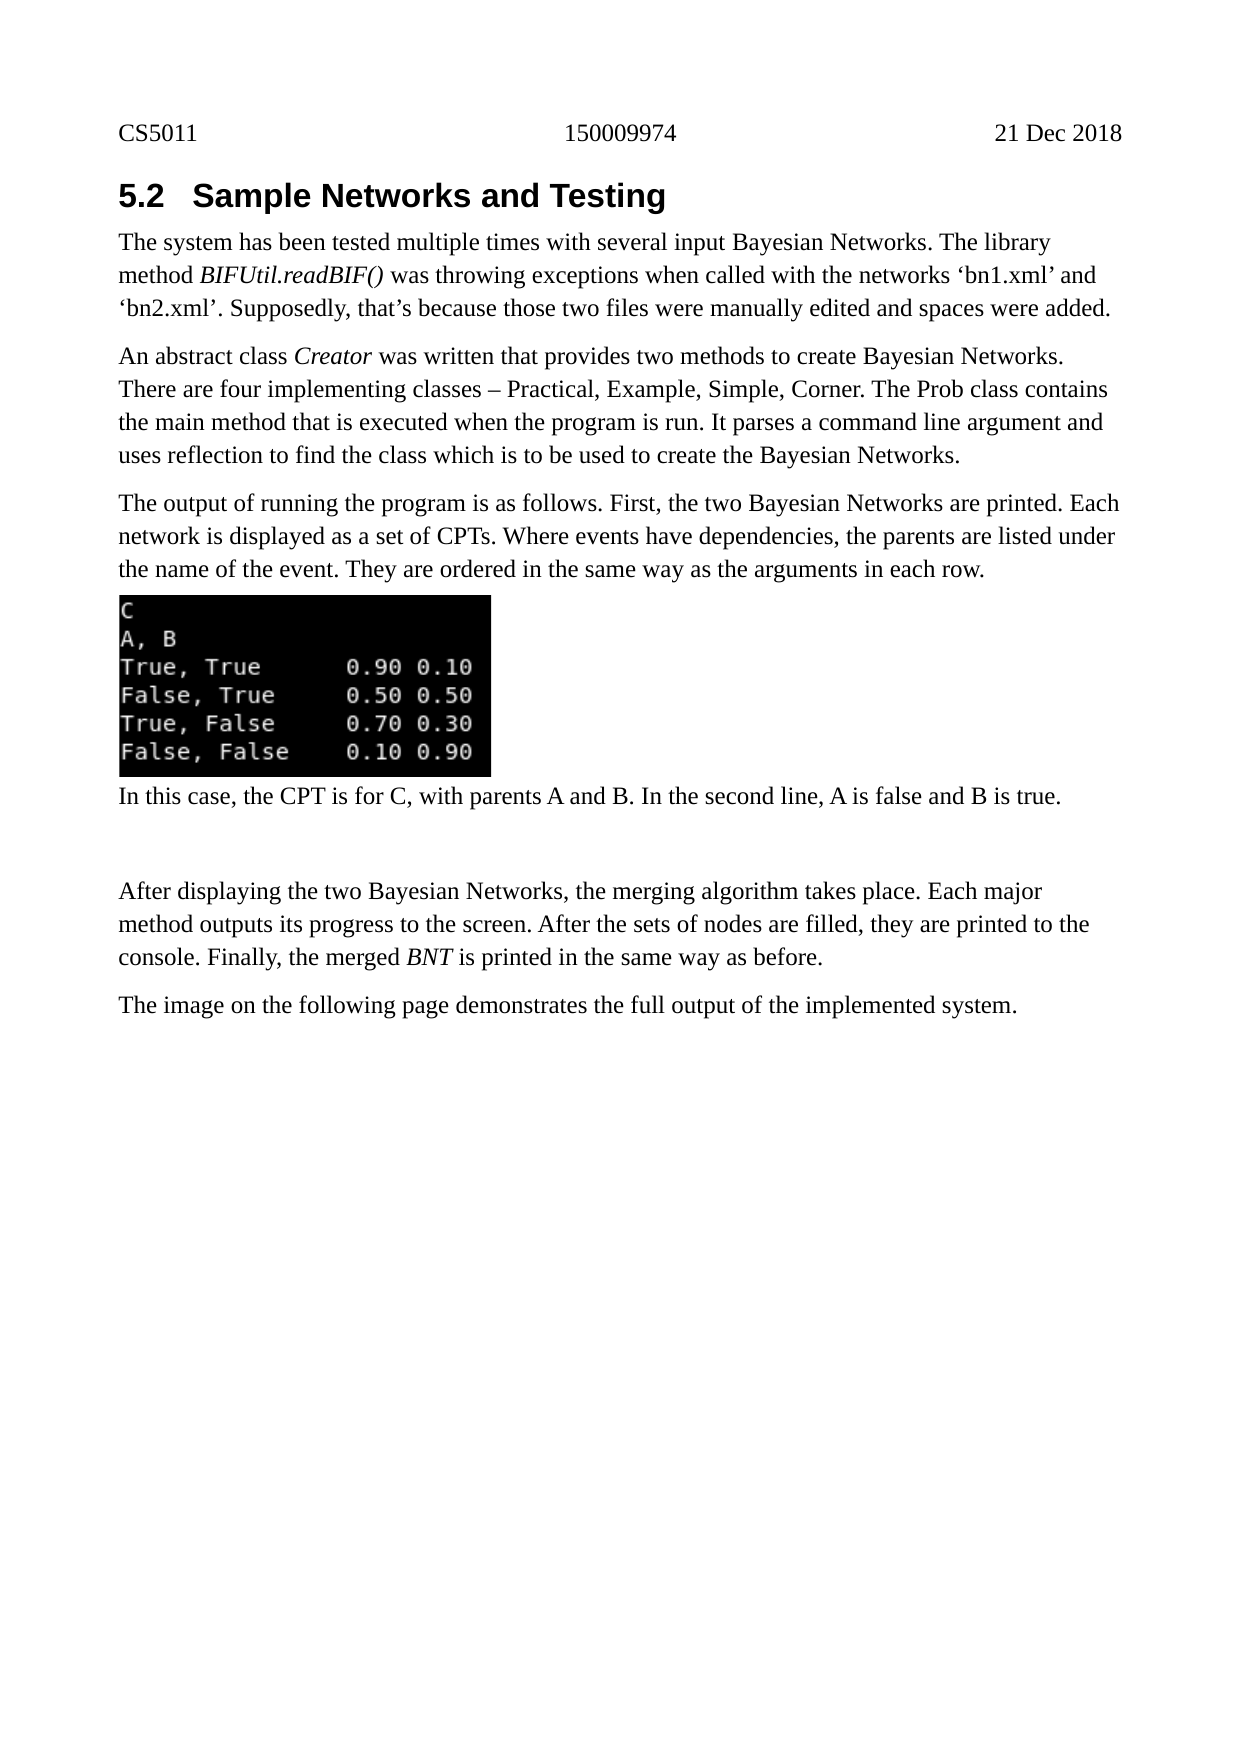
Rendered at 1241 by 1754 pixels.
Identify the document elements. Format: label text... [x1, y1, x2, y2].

subtitle Sample Networks and Testing [118, 176, 1122, 215]
text In this case, the CPT is for C, with parents A and B. In the second line, A is false and B is true. [118, 601, 1122, 810]
text The system has been tested multiple times with several input Bayesian Networks. The library method BIFUtil.readBIF() was throwing exceptions when called with the networks ‘bn1.xml’ and ‘bn2.xml’. Supposedly, that’s because those two files were manually edited and spaces were added. [118, 227, 1122, 322]
text The image on the following page demonstrates the full output of the implemented system. [118, 990, 1122, 1019]
picture [119, 595, 492, 777]
text After displaying the two Bayesian Networks, the merging algorithm takes place. Each major method outputs its progress to the screen. After the sets of nodes are filled, they are printed to the console. Finally, the merged BNT is printed in the same way as before. [118, 876, 1122, 971]
text An abstract class Creator was written that provides two methods to create Bayesian Networks. There are four implementing classes – Practical, Example, Simple, Corner. The Prob class contains the main method that is executed when the program is run. It parses a command line argument and uses reflection to find the class which is to be used to create the Bayesian Networks. [118, 341, 1122, 469]
text The output of running the program is as follows. First, the two Bayesian Networks are printed. Each network is displayed as a set of CPTs. Where events have dependencies, the parents are listed under the name of the event. They are ordered in the same way as the arguments in each row. [118, 488, 1122, 583]
